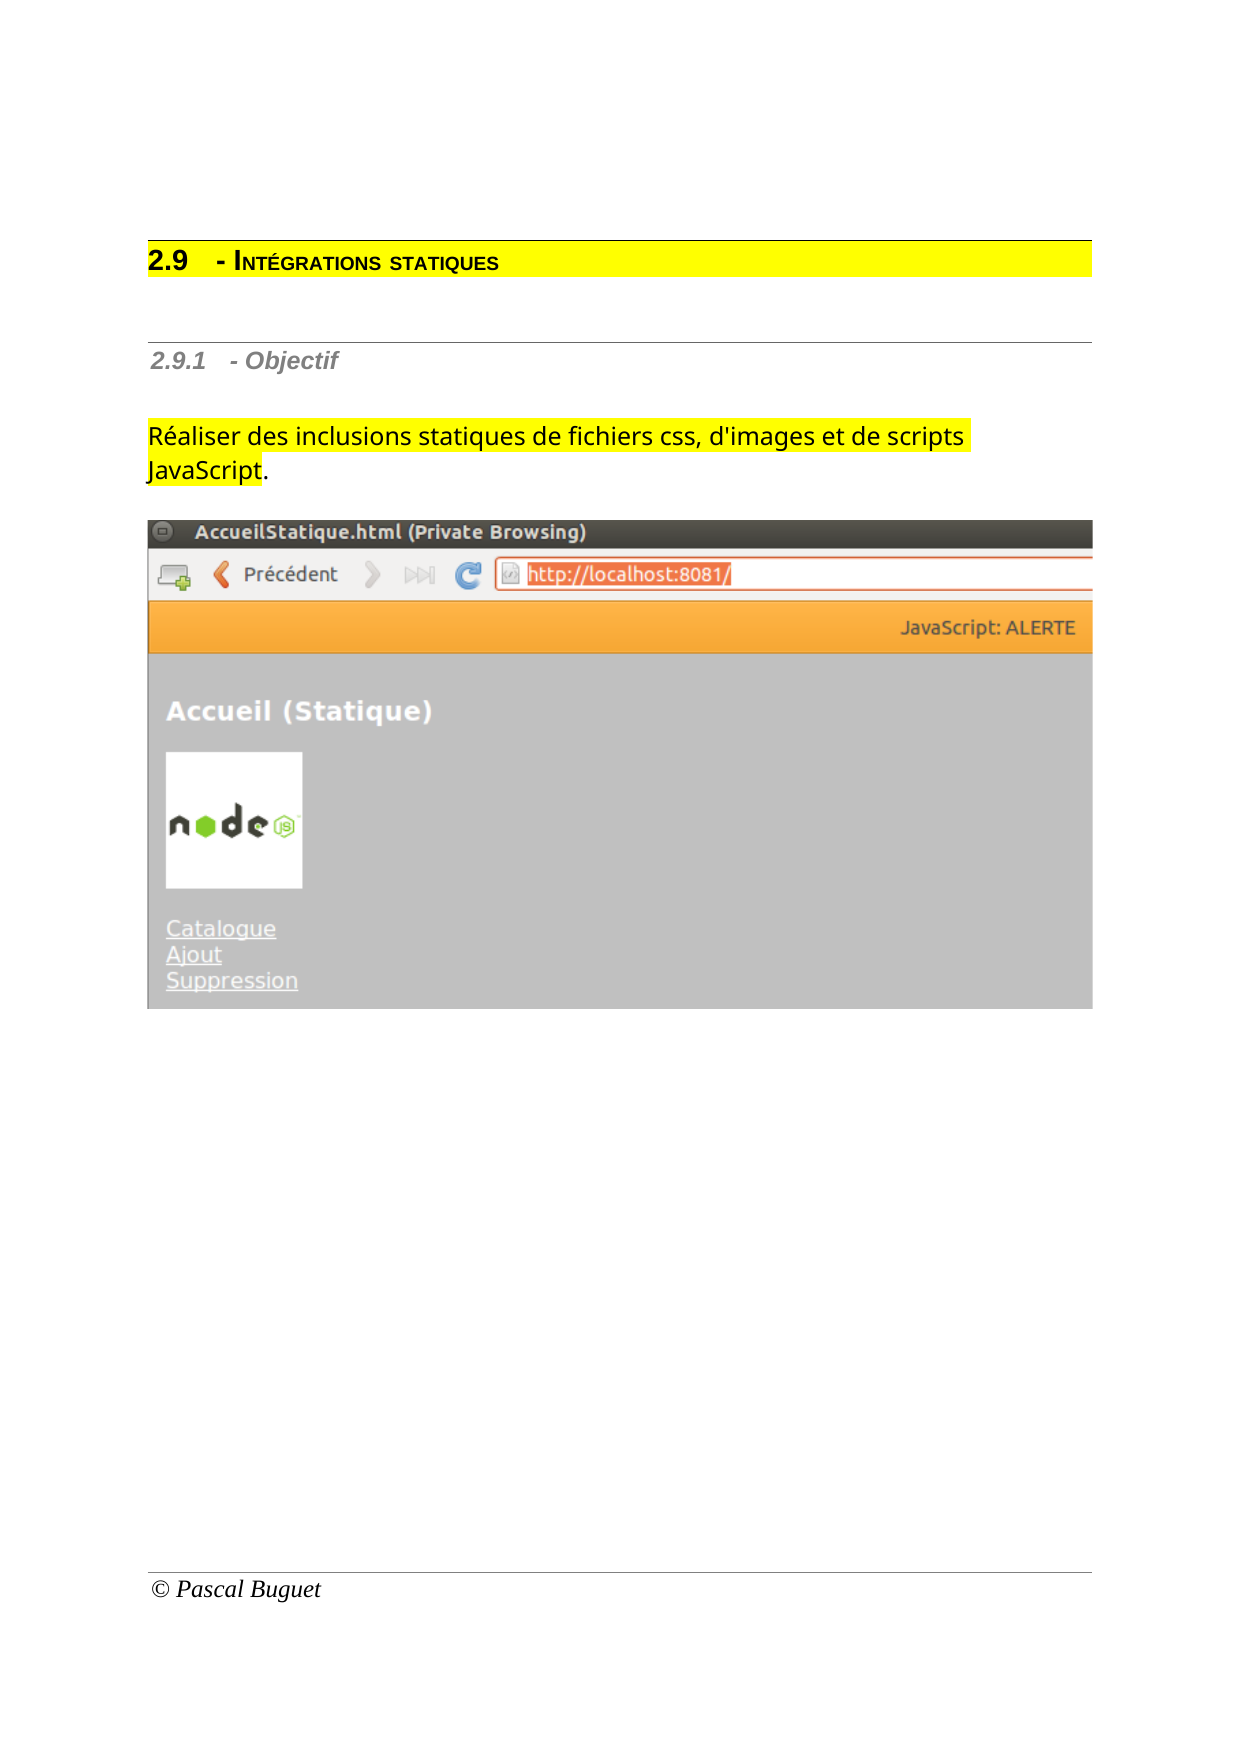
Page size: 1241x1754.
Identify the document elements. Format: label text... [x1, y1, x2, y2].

subtitle - Objectif [148, 343, 1092, 378]
subtitle - Intégrations statiques [148, 241, 1092, 277]
picture [147, 520, 1093, 1009]
text Réaliser des inclusions statiques de fichiers css, d'images et de scripts JavaScript. [148, 418, 1092, 486]
